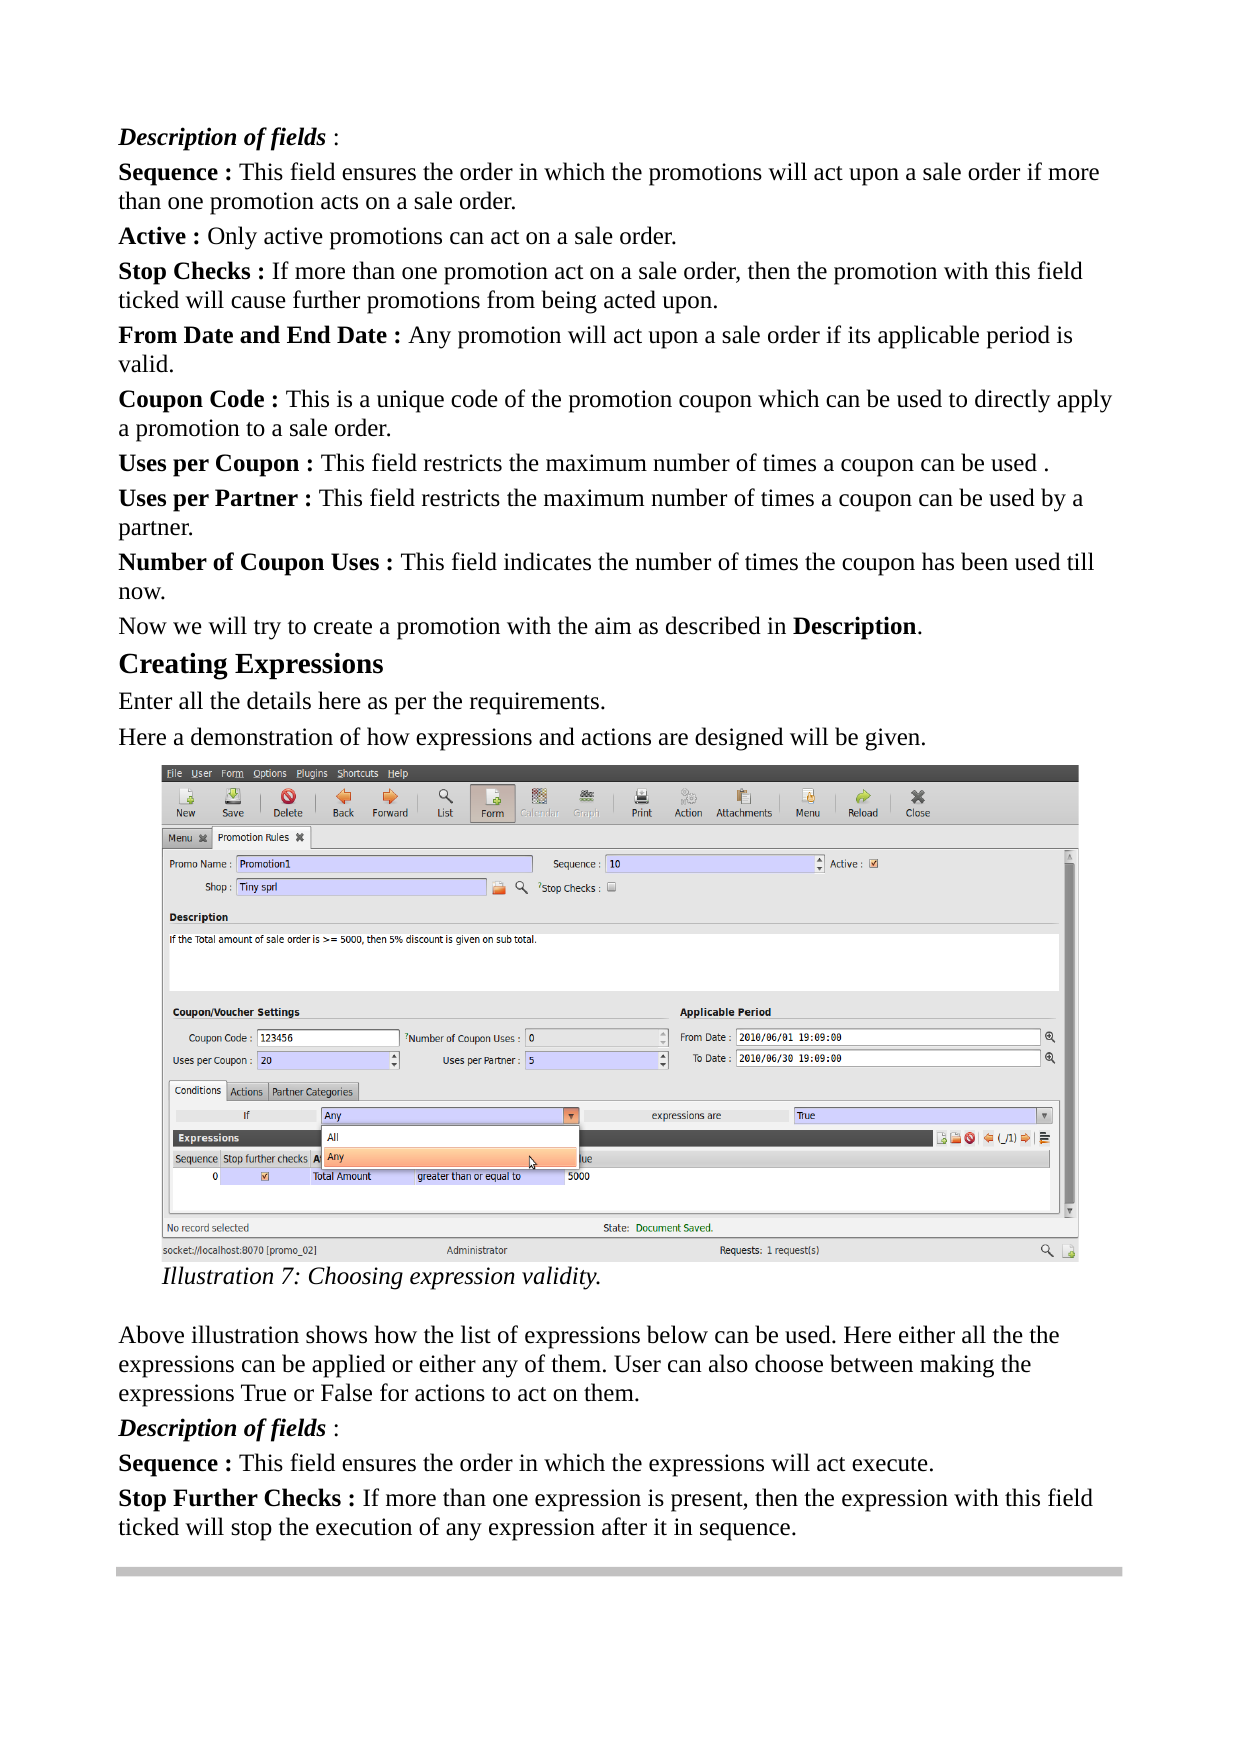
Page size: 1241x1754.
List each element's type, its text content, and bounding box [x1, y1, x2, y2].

text Above illustration shows how the list of expressions below can be used. Here either all the the expressions can be applied or either any of them. User can also choose between making the expressions True or False for actions to act on them. [118, 1320, 1122, 1406]
text Here a demonstration of how expressions and actions are designed will be given. [118, 722, 1122, 750]
text Sequence : This field ensures the order in which the promotions will act upon a sale order if more than one promotion acts on a sale order. [118, 157, 1122, 214]
text From Date and End Date : Any promotion will act upon a sale order if its applicable period is valid. [118, 320, 1122, 378]
text Coupon Code : This is a unique code of the promotion coupon which can be used to directly apply a promotion to a sale order. [118, 384, 1122, 442]
picture [161, 765, 1079, 1262]
text Sequence : This field ensures the order in which the expressions will act execute. [118, 1448, 1122, 1477]
text Uses per Partner : This field restricts the maximum number of times a coupon can be used by a partner. [118, 483, 1122, 541]
text Stop Checks : If more than one promotion act on a sale order, then the promotion with this field ticked will cause further promotions from being acted upon. [118, 256, 1122, 314]
text Now we will try to create a promotion with the aim as described in Description. [118, 611, 1122, 640]
text Stop Further Checks : If more than one expression is present, then the expression with this field ticked will stop the execution of any expression after it in sequence. [118, 1483, 1122, 1541]
text Illustration 7: Choosing expression validity. [162, 1262, 1078, 1290]
text Description of fields : [118, 122, 1122, 151]
text Creating Expressions [118, 646, 1122, 680]
text Enter all the details here as per the requirements. [118, 686, 1122, 715]
text Number of Coupon Uses : This field indicates the number of times the coupon has been used till now. [118, 547, 1122, 605]
text Active : Only active promotions can act on a sale order. [118, 221, 1122, 250]
text Uses per Coupon : This field restricts the maximum number of times a coupon can be used . [118, 448, 1122, 477]
text Description of fields : [118, 1413, 1122, 1442]
